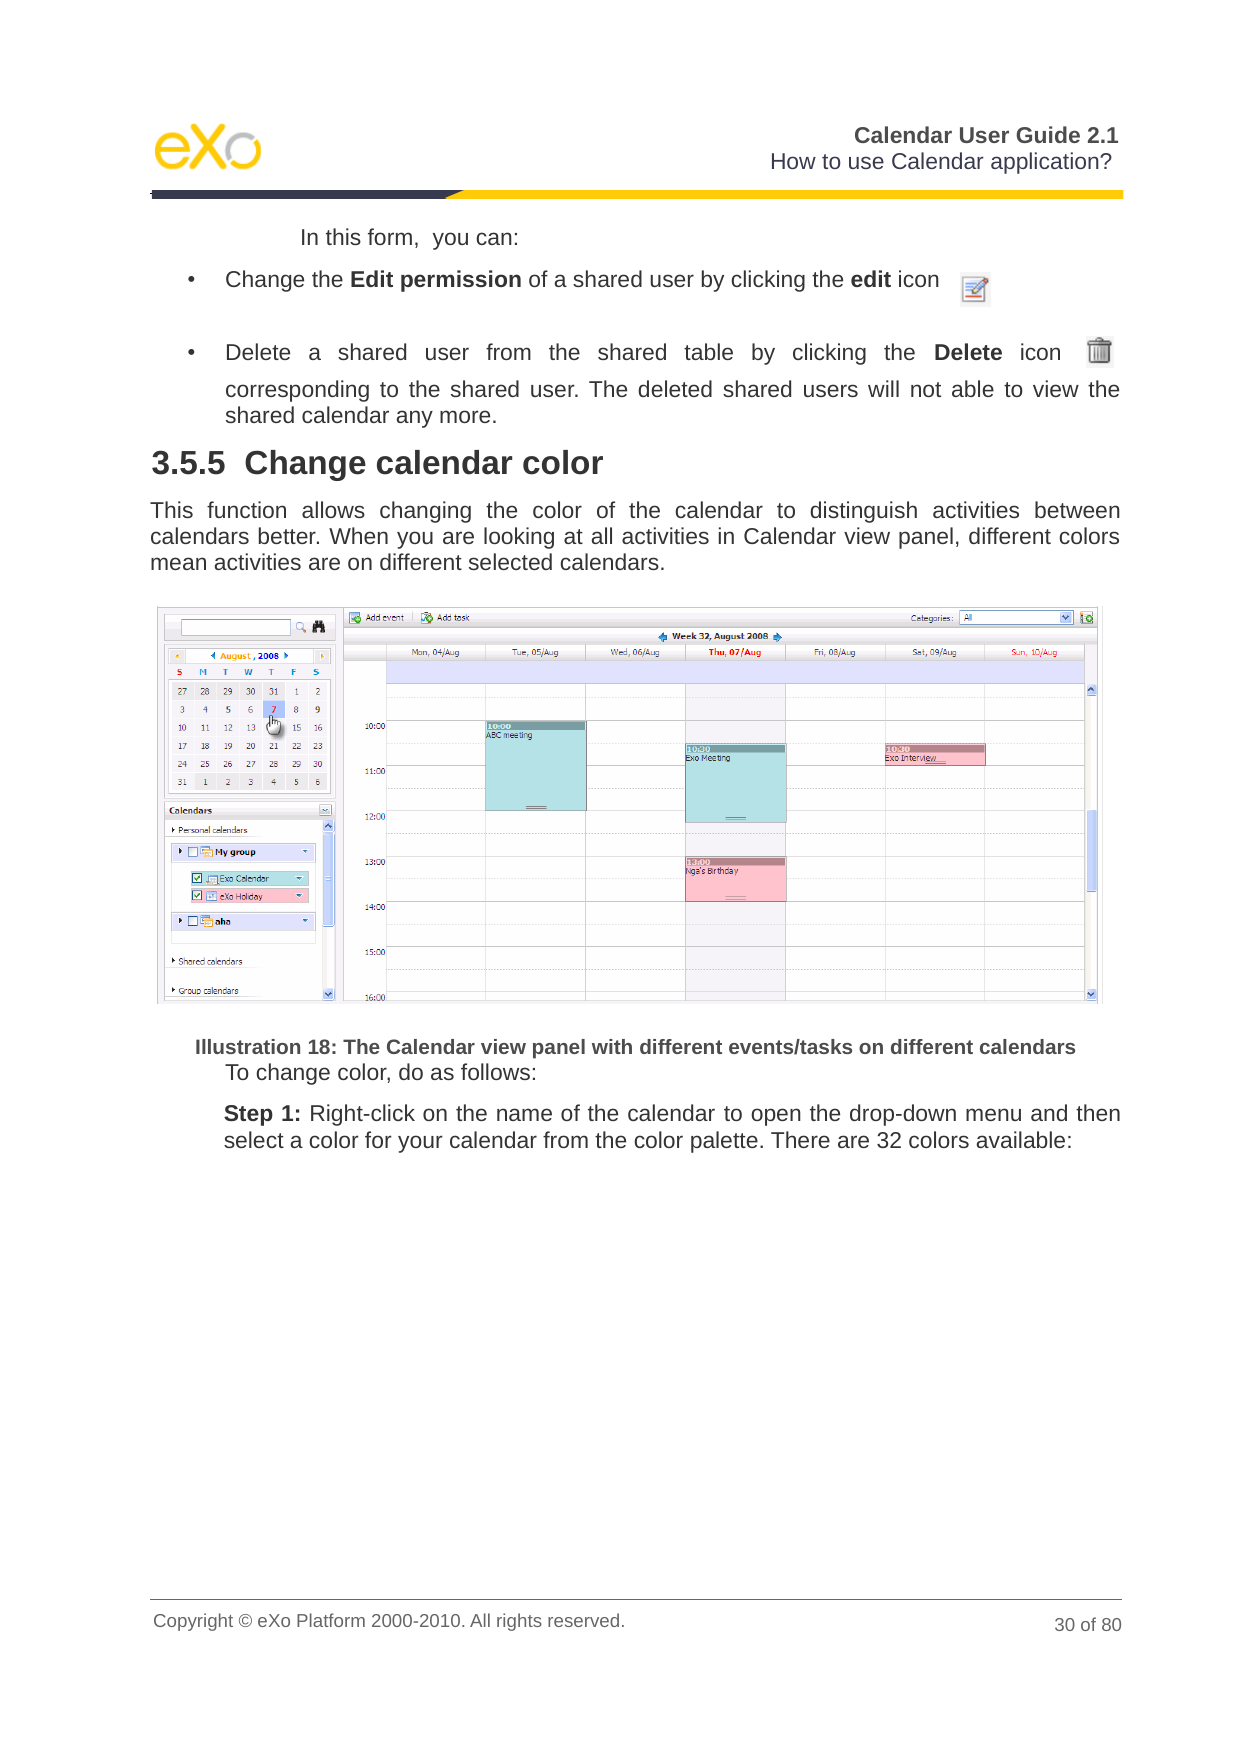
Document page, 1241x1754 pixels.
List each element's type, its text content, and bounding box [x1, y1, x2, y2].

text This function allows changing the color of the calendar to distinguish activities between calendars better. When you are looking at all activities in Calendar view panel, different colors mean activities are on different selected calendars. [150, 497, 1122, 576]
subtitle Change calendar color [150, 443, 1122, 482]
list Illustration 18: The Calendar view panel with different events/tasks on different calendars [153, 658, 1118, 1059]
picture [1086, 336, 1115, 368]
picture [153, 606, 1103, 1004]
list In this form, you can: [262, 223, 1122, 250]
list Step 1: Right-click on the name of the calendar to open the drop-down menu and then select a color for your calendar from the color palette. There are 32 colors available: [186, 1100, 1122, 1153]
picture [959, 272, 992, 307]
picture [155, 123, 262, 170]
list Change the Edit permission of a shared user by clicking the edit icon [187, 265, 1122, 314]
list Delete a shared user from the shared table by clicking the Delete icon corresponding to the shared user. The deleted shared users will not able to view the shared calendar any more. [187, 329, 1122, 428]
list To change color, do as follows: [153, 583, 1122, 1085]
picture [151, 190, 1124, 199]
